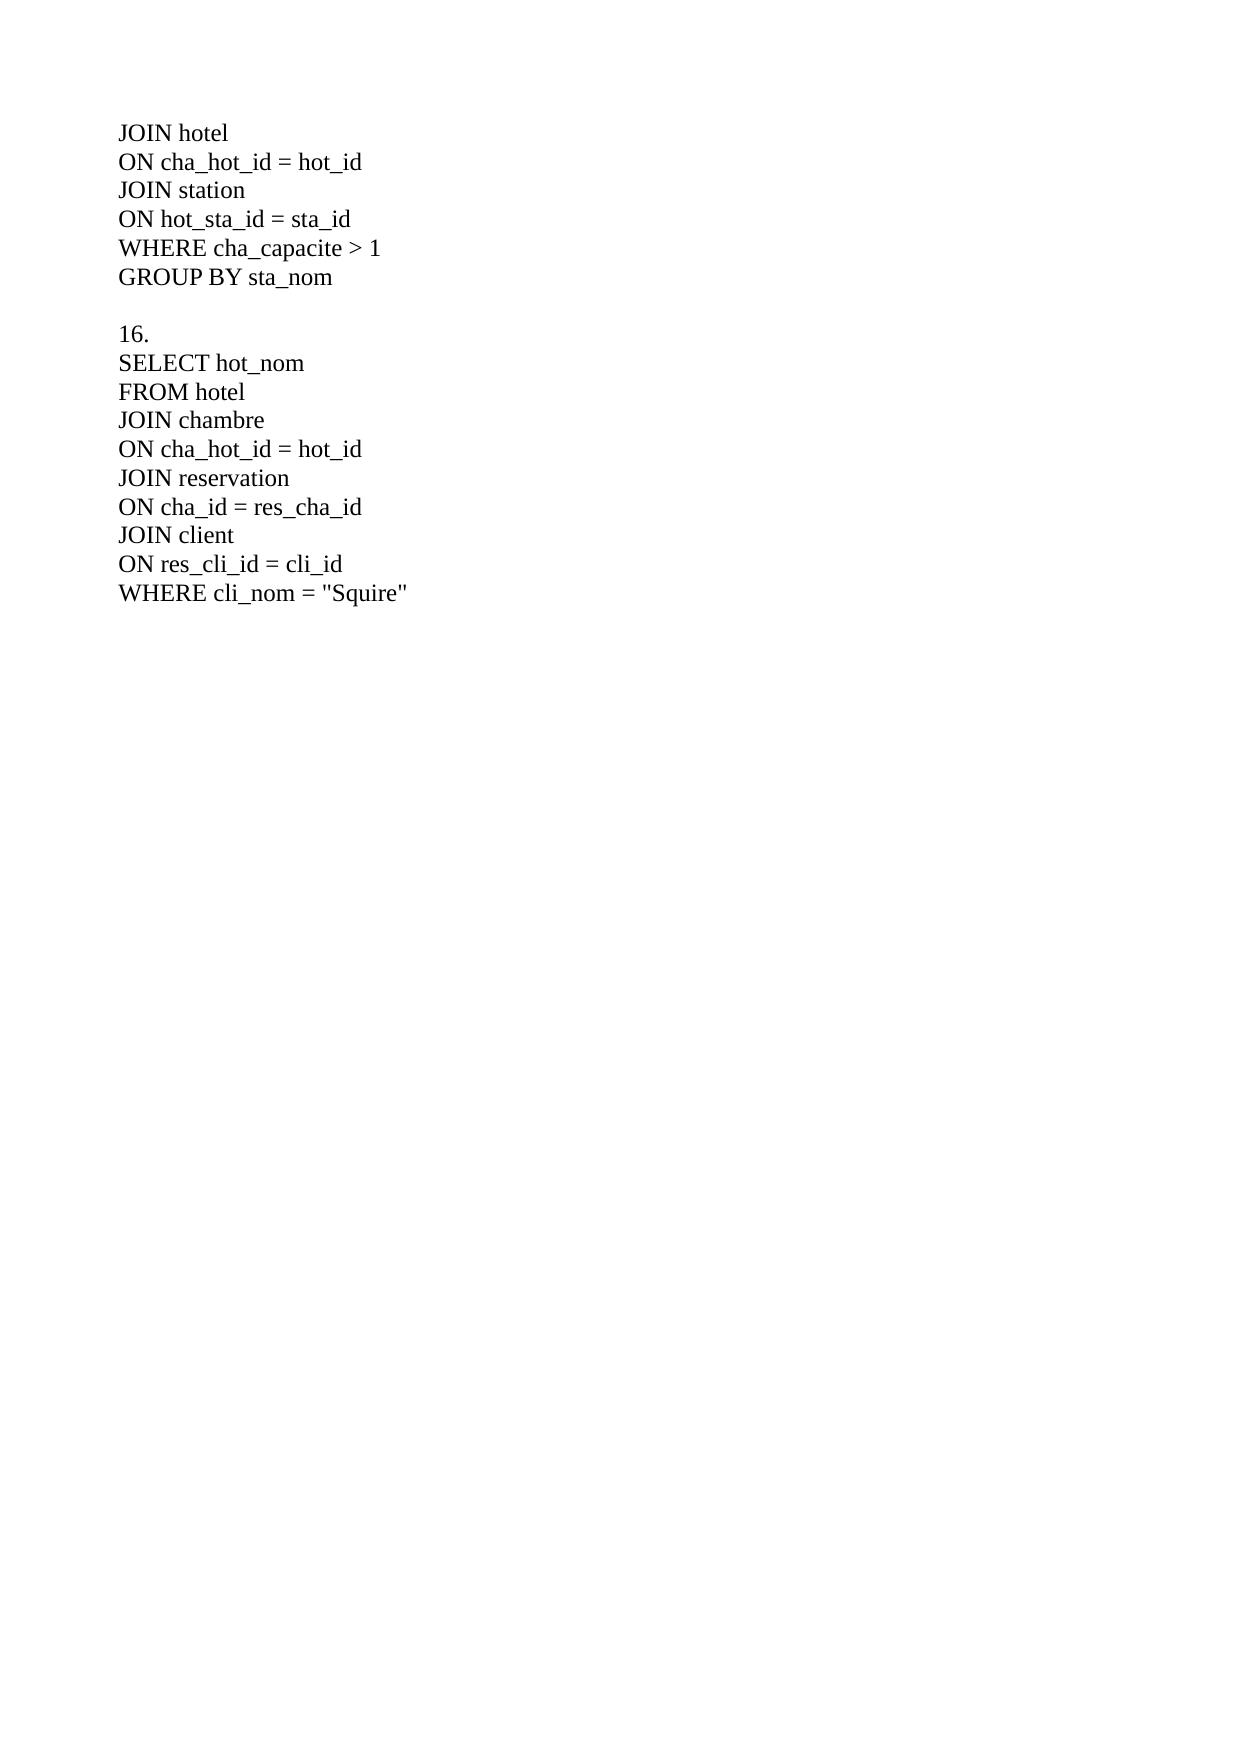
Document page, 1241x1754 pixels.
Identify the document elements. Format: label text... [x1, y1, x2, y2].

text JOIN client [118, 521, 1122, 549]
text JOIN station [118, 176, 1122, 204]
text SELECT hot_nom [118, 348, 1122, 377]
text ON cha_hot_id = hot_id [118, 147, 1122, 176]
text FROM hotel [118, 377, 1122, 406]
text ON cha_id = res_cha_id [118, 492, 1122, 521]
text JOIN chambre [118, 406, 1122, 434]
text JOIN hotel [118, 118, 1122, 147]
text ON hot_sta_id = sta_id [118, 204, 1122, 233]
text WHERE cha_capacite > 1 [118, 233, 1122, 262]
text ON cha_hot_id = hot_id [118, 434, 1122, 463]
text WHERE cli_nom = "Squire" [118, 578, 1122, 607]
text GROUP BY sta_nom [118, 262, 1122, 291]
text 16. [118, 319, 1122, 348]
text ON res_cli_id = cli_id [118, 549, 1122, 578]
text JOIN reservation [118, 463, 1122, 492]
